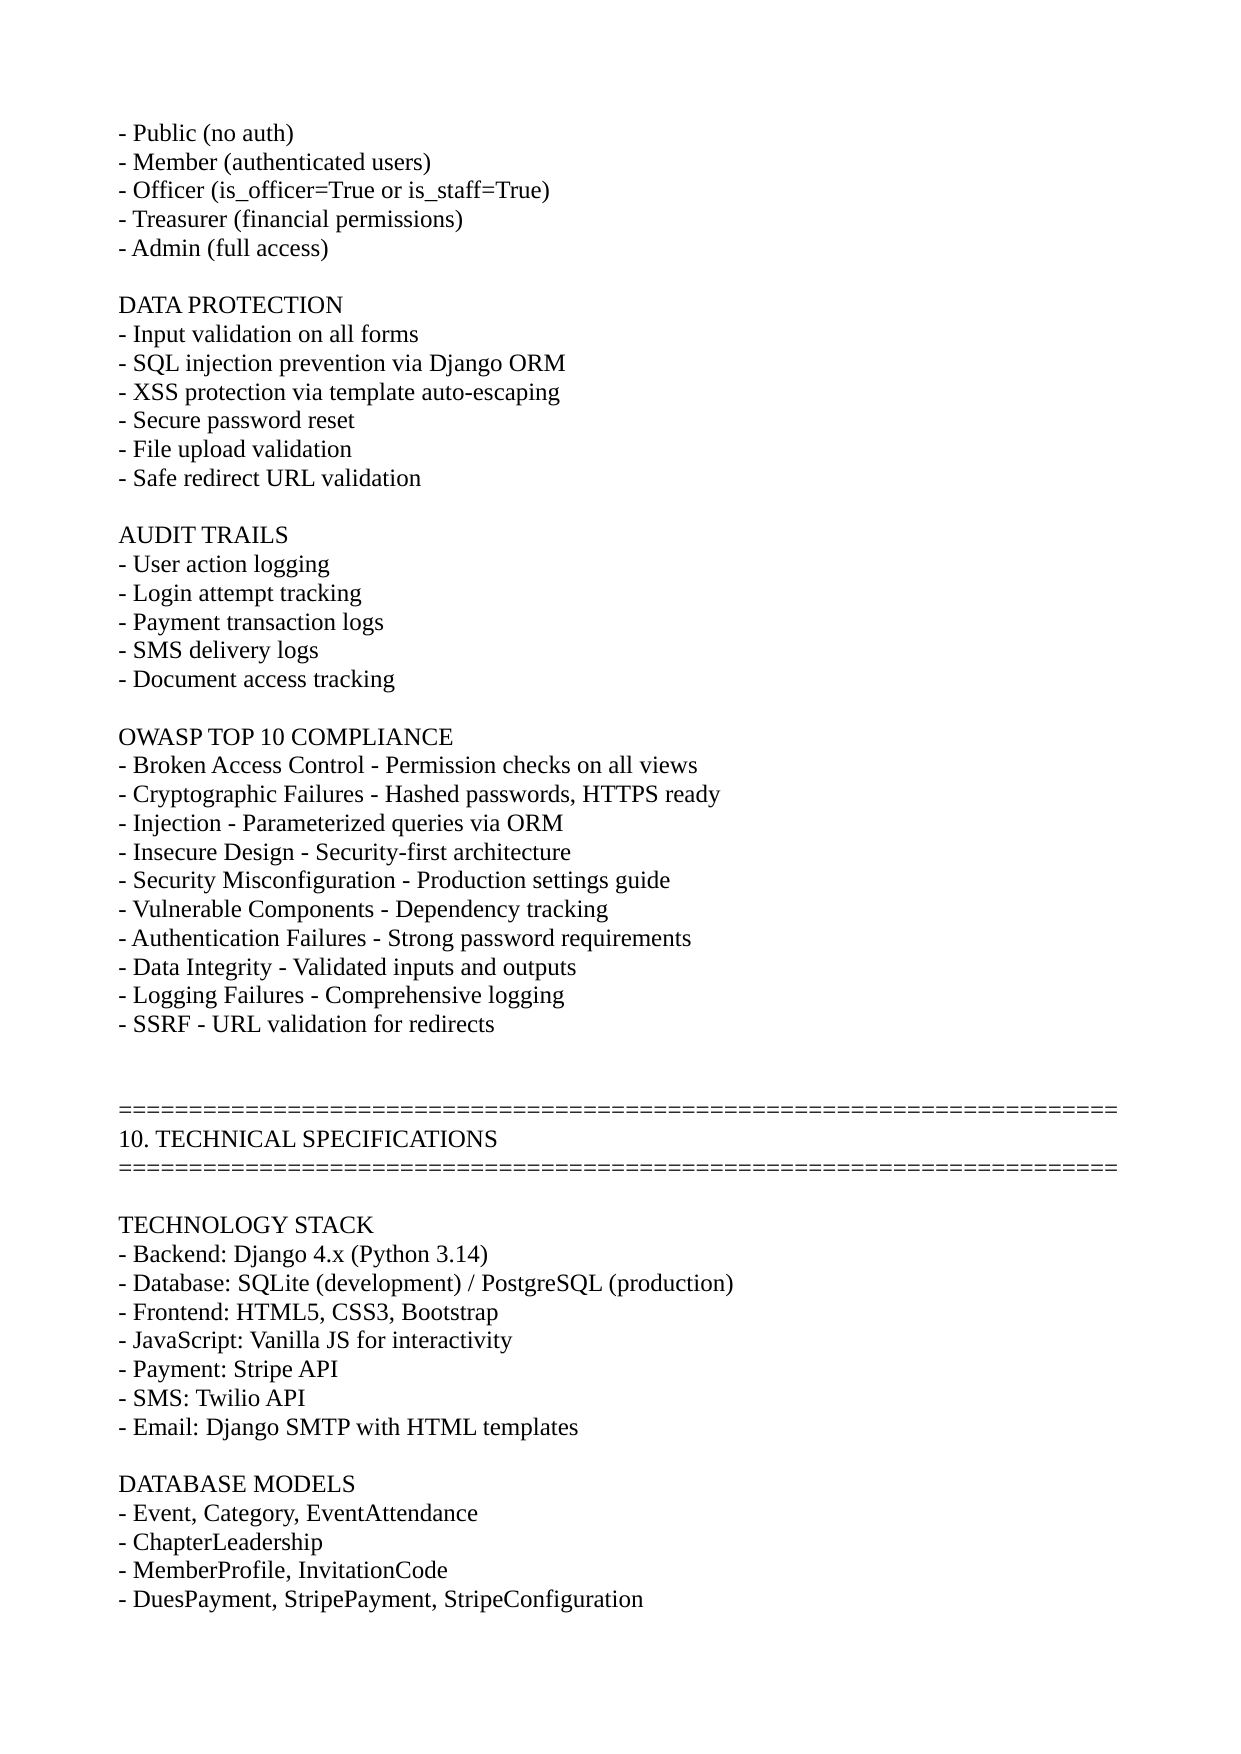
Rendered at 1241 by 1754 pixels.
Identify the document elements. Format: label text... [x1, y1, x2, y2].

text - Database: SQLite (development) / PostgreSQL (production) [118, 1268, 1122, 1297]
text - JavaScript: Vanilla JS for interactivity [118, 1326, 1122, 1354]
text - Payment transaction logs [118, 607, 1122, 636]
text 10. TECHNICAL SPECIFICATIONS [118, 1124, 1122, 1153]
text - Security Misconfiguration - Production settings guide [118, 866, 1122, 894]
text - SSRF - URL validation for redirects [118, 1009, 1122, 1038]
text TECHNOLOGY STACK [118, 1211, 1122, 1239]
text - Document access tracking [118, 664, 1122, 693]
text - Treasurer (financial permissions) [118, 204, 1122, 233]
text DATA PROTECTION [118, 291, 1122, 319]
text - Email: Django SMTP with HTML templates [118, 1412, 1122, 1441]
text - Secure password reset [118, 406, 1122, 434]
text - Payment: Stripe API [118, 1354, 1122, 1383]
text - DuesPayment, StripePayment, StripeConfiguration [118, 1584, 1122, 1613]
text - Cryptographic Failures - Hashed passwords, HTTPS ready [118, 779, 1122, 808]
text - Backend: Django 4.x (Python 3.14) [118, 1239, 1122, 1268]
text - SMS delivery logs [118, 636, 1122, 664]
text ======================================================================= [118, 1153, 1122, 1182]
text - SMS: Twilio API [118, 1383, 1122, 1412]
text - Frontend: HTML5, CSS3, Bootstrap [118, 1297, 1122, 1326]
text - ChapterLeadership [118, 1527, 1122, 1556]
text - File upload validation [118, 434, 1122, 463]
text AUDIT TRAILS [118, 521, 1122, 549]
text - Safe redirect URL validation [118, 463, 1122, 492]
text - Officer (is_officer=True or is_staff=True) [118, 176, 1122, 204]
text - Insecure Design - Security-first architecture [118, 837, 1122, 866]
text - Input validation on all forms [118, 319, 1122, 348]
text OWASP TOP 10 COMPLIANCE [118, 722, 1122, 751]
text - Data Integrity - Validated inputs and outputs [118, 952, 1122, 981]
text - Member (authenticated users) [118, 147, 1122, 176]
text - Vulnerable Components - Dependency tracking [118, 894, 1122, 923]
text - Authentication Failures - Strong password requirements [118, 923, 1122, 952]
text - Login attempt tracking [118, 578, 1122, 607]
text - XSS protection via template auto-escaping [118, 377, 1122, 406]
text - Logging Failures - Comprehensive logging [118, 981, 1122, 1009]
text DATABASE MODELS [118, 1469, 1122, 1498]
text - Event, Category, EventAttendance [118, 1498, 1122, 1527]
text - Injection - Parameterized queries via ORM [118, 808, 1122, 837]
text - Public (no auth) [118, 118, 1122, 147]
text - SQL injection prevention via Django ORM [118, 348, 1122, 377]
text - Admin (full access) [118, 233, 1122, 262]
text - MemberProfile, InvitationCode [118, 1556, 1122, 1584]
text ======================================================================= [118, 1096, 1122, 1124]
text - User action logging [118, 549, 1122, 578]
text - Broken Access Control - Permission checks on all views [118, 751, 1122, 779]
